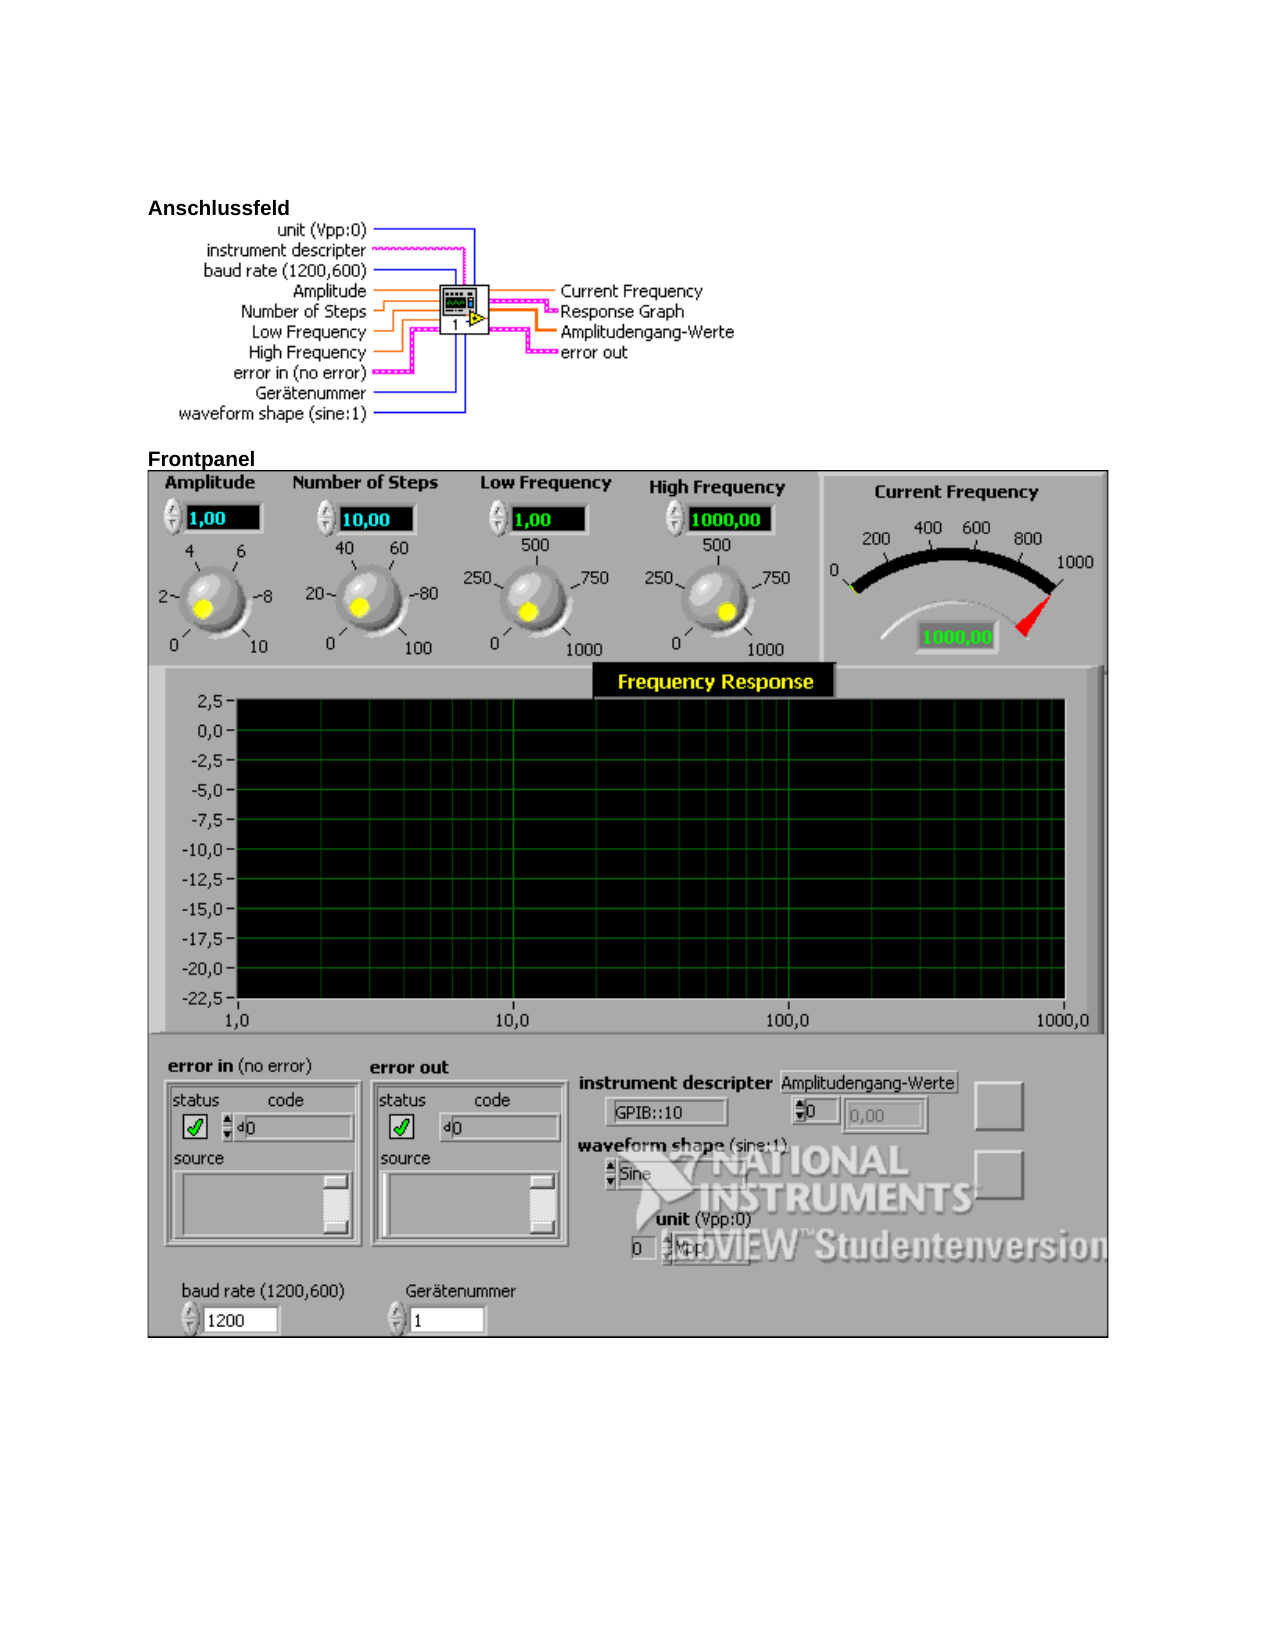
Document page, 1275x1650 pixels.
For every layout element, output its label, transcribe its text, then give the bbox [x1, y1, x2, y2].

picture [147, 219, 770, 423]
text Frontpanel [148, 447, 1127, 471]
picture [147, 470, 1109, 1338]
text Anschlussfeld [148, 196, 1127, 219]
